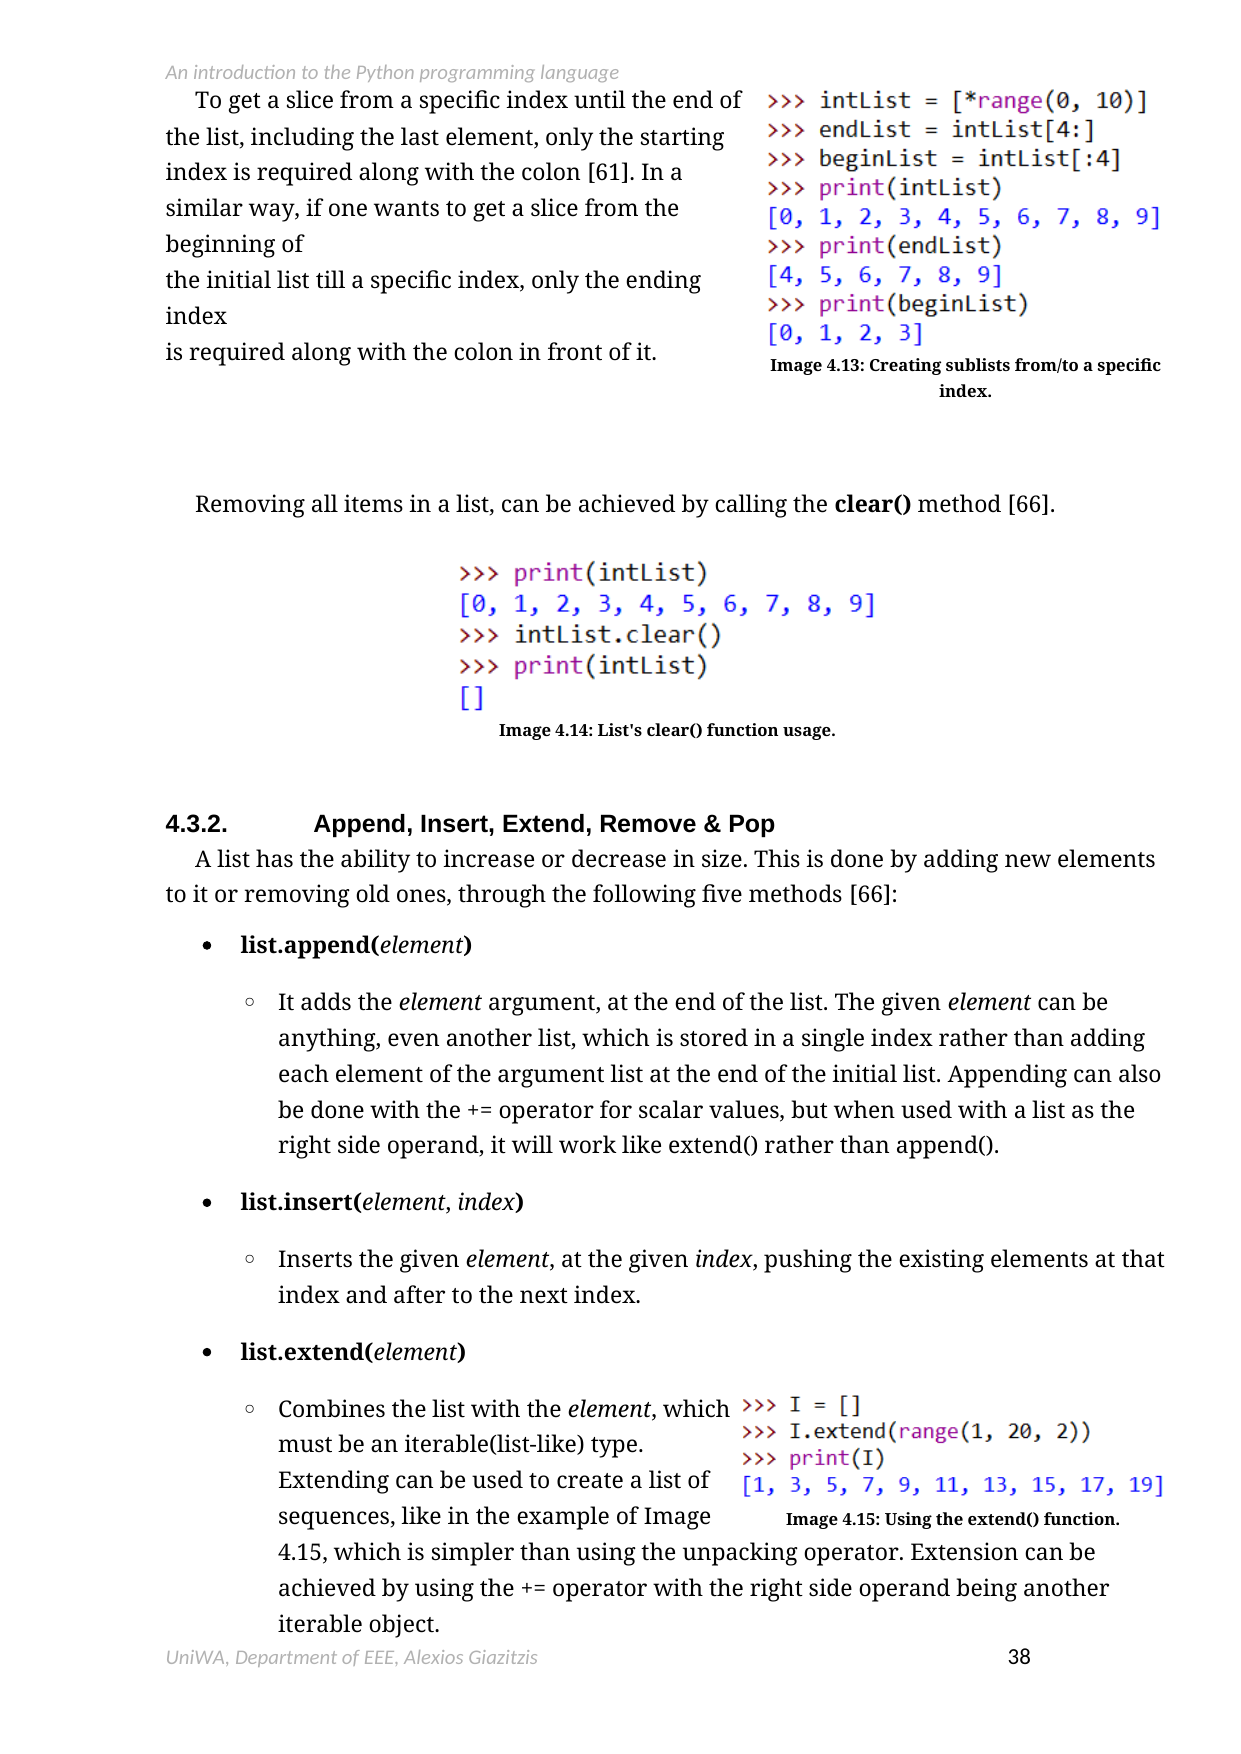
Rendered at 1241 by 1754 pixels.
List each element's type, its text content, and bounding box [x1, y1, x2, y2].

list list.append(element) [203, 929, 1169, 960]
list It adds the element argument, at the end of the list. The given element can be anything, even another list, which is stored in a single index rather than adding each element of the argument list at the end of the initial list. Appending can also be done with the += operator for scalar values, but when used with a list as the right side operand, it will work like extend() rather than append(). [240, 986, 1169, 1161]
text Image 4.14: List's clear() function usage. [451, 716, 884, 742]
list list.extend(element) [203, 1336, 1169, 1367]
picture [762, 87, 1170, 351]
picture [736, 1392, 1170, 1504]
list Combines the list with the element, which must be an iterable(list-like) type. Extending can be used to create a list of sequences, like in the example of Image 4.15, which is simpler than using the unpacking operator. Extension can be achieved by using the += operator with the right side operand being another iterable object. [240, 1392, 1169, 1639]
text Image 4.13: Creating sublists from/to a specific index. [762, 351, 1169, 402]
text A list has the ability to increase or decrease in size. This is done by adding new elements to it or removing old ones, through the following five methods [66]: [165, 842, 1169, 910]
subtitle Append, Insert, Extend, Remove & Pop [165, 809, 1169, 838]
text Removing all items in a list, can be achieved by calling the clear() method [66]. [165, 488, 1169, 519]
text To get a slice from a specific index until the end of the list, including the last element, only the starting index is required along with the colon [61]. In a similar way, if one wants to get a slice from the beginning of the initial list till a specific index, only the ending index is required along with the colon in front of it. [165, 84, 1169, 367]
list Inserts the given element, at the given index, pushing the existing elements at that index and after to the next index. [240, 1243, 1169, 1310]
list Image 4.15: Using the extend() function. [737, 1504, 1169, 1530]
picture [451, 557, 884, 716]
list list.insert(element, index) [203, 1186, 1169, 1217]
